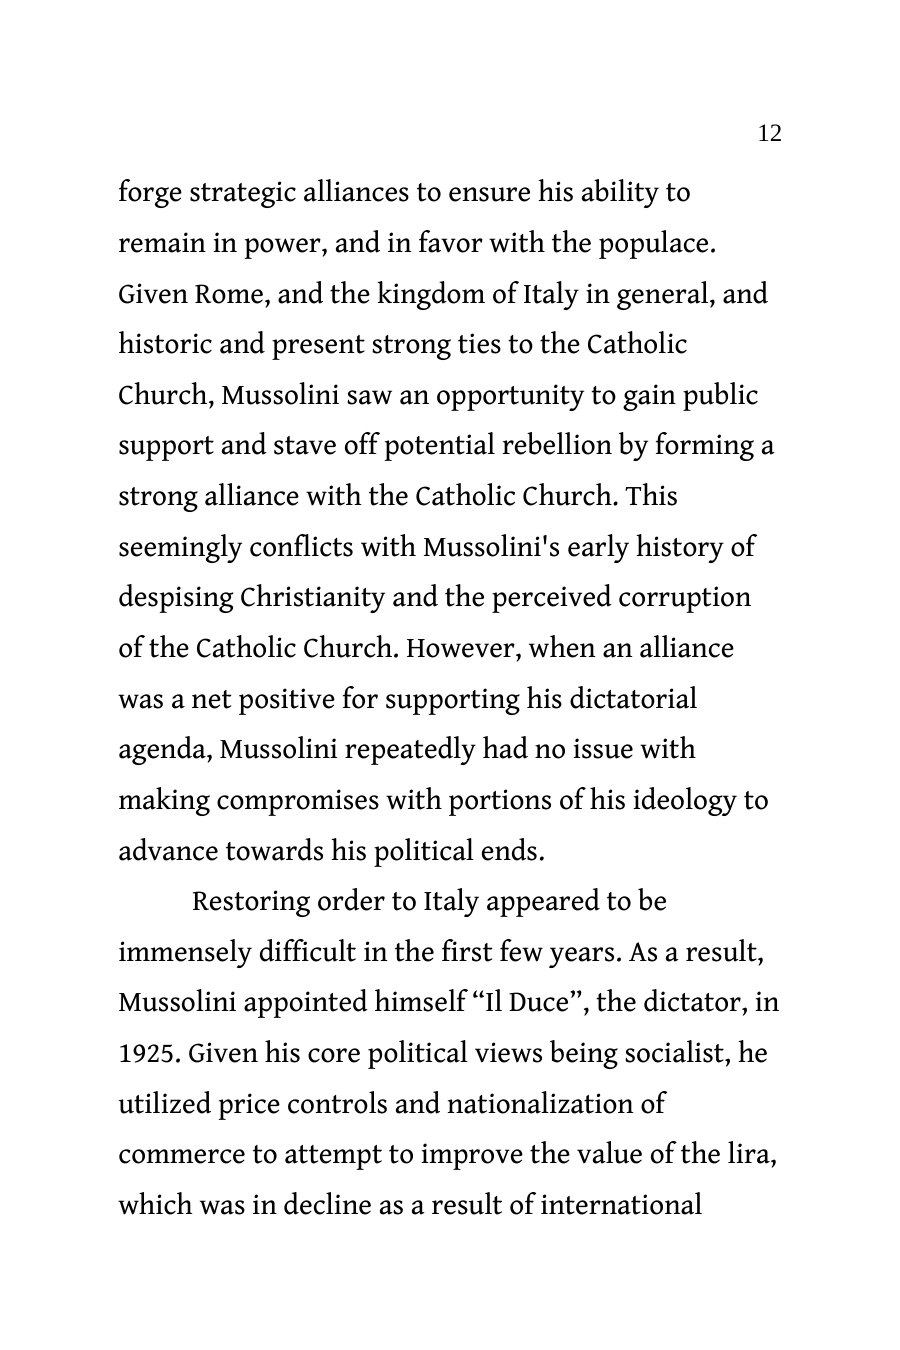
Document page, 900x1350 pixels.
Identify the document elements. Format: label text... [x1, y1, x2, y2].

text Restoring order to Italy appeared to be immensely difficult in the first few years. As a result, Mussolini appointed himself “Il Duce”, the dictator, in 1925. Given his core political views being socialist, he utilized price controls and nationalization of commerce to attempt to improve the value of the lira, which was in decline as a result of international [118, 885, 782, 1223]
text forge strategic alliances to ensure his ability to remain in power, and in favor with the populace. Given Rome, and the kingdom of Italy in general, and historic and present strong ties to the Catholic Church, Mussolini saw an opportunity to gain public support and stave off potential rebellion by forming a strong alliance with the Catholic Church. This seemingly conflicts with Mussolini's early history of despising Christianity and the perceived corruption of the Catholic Church. However, when an alliance was a net positive for supporting his dictatorial agenda, Mussolini repeatedly had no issue with making compromises with portions of his ideology to advance towards his political ends. [118, 176, 782, 868]
